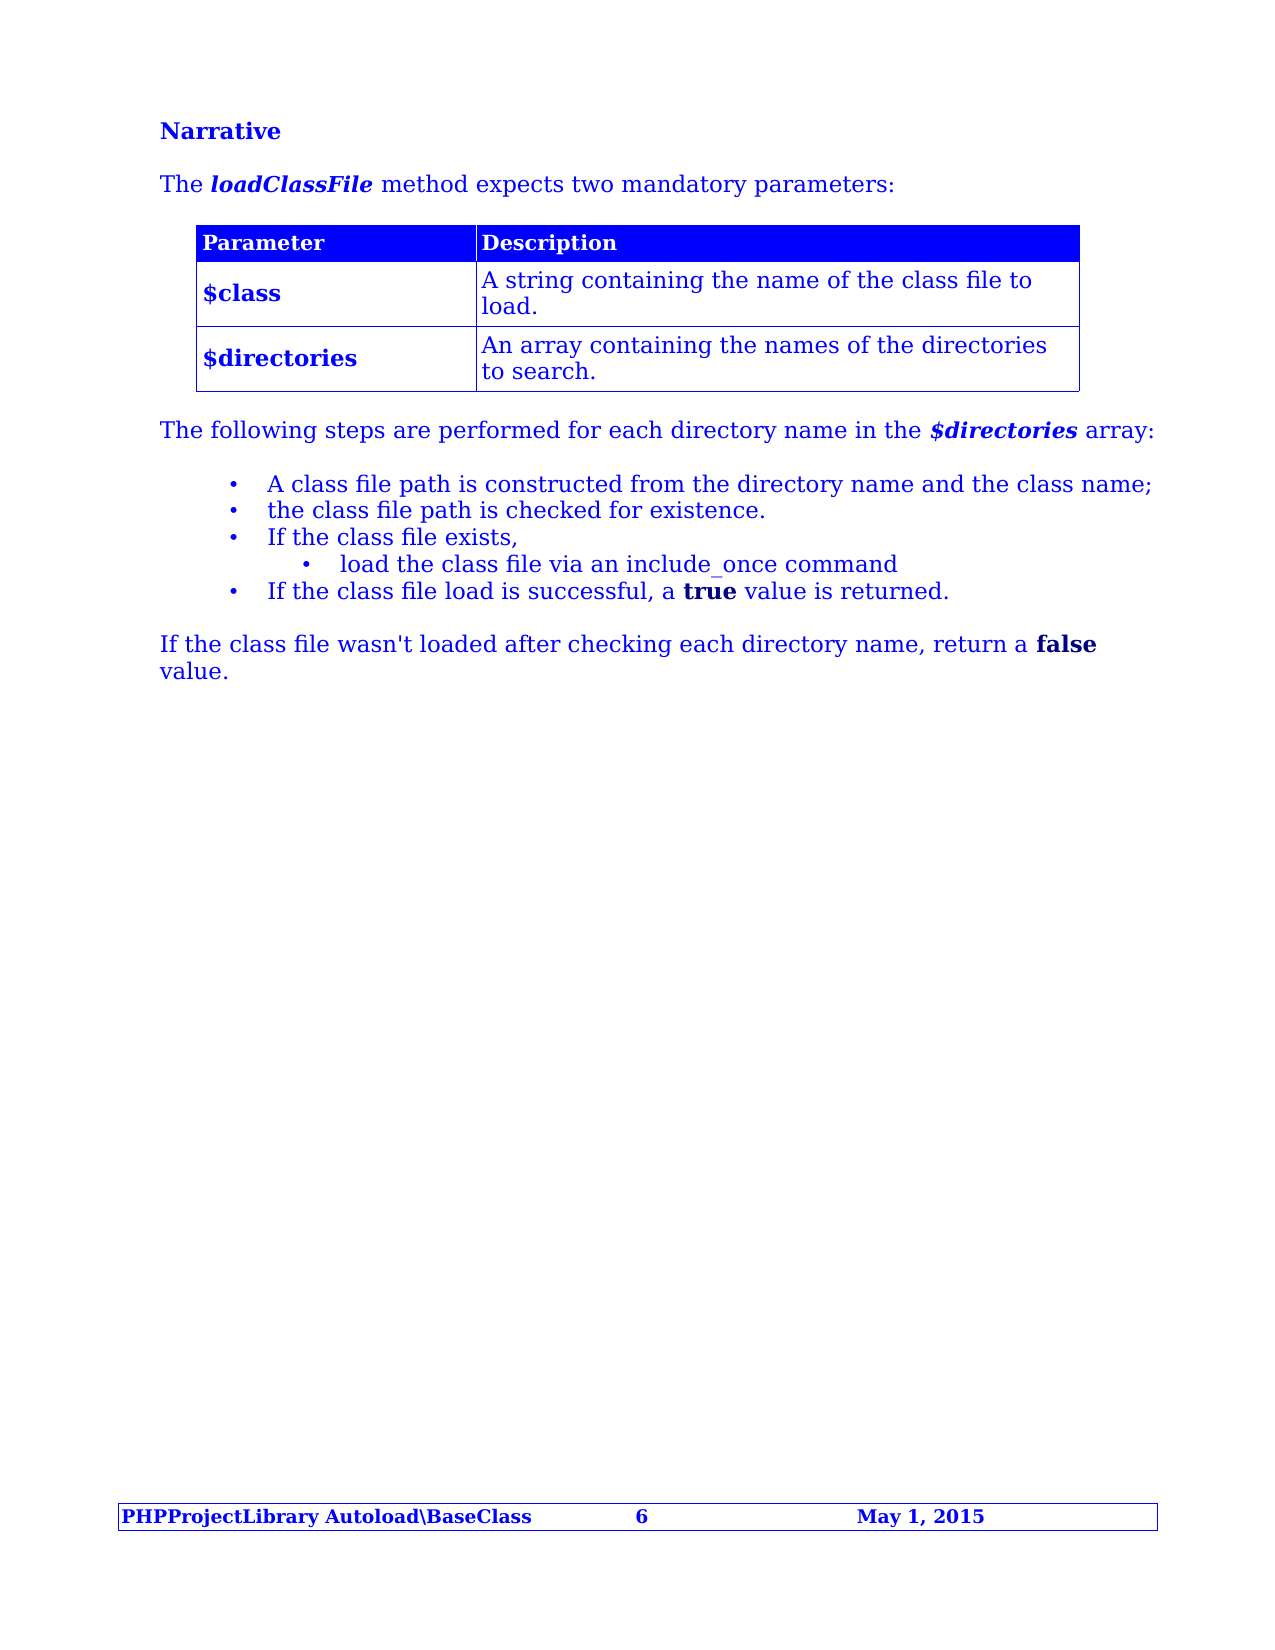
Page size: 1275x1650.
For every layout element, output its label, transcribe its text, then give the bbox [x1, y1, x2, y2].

table_header Description [477, 226, 1079, 261]
text The loadClassFile method expects two mandatory parameters: [159, 172, 1157, 198]
table_cell An array containing the names of the directories to search. [477, 327, 1079, 391]
list A class file path is constructed from the directory name and the class name; [229, 471, 1157, 498]
list the class file path is checked for existence. [229, 498, 1157, 524]
list If the class file load is successful, a true value is returned. [229, 578, 1157, 604]
list load the class file via an include_once command [302, 551, 1157, 578]
text Narrative [159, 118, 1157, 145]
text The following steps are performed for each directory name in the $directories array: [159, 418, 1157, 444]
table_cell $directories [197, 327, 476, 391]
text If the class file wasn't loaded after checking each directory name, return a false value. [159, 631, 1157, 685]
list If the class file exists, [229, 524, 1157, 551]
table_cell $class [197, 262, 476, 326]
table_cell A string containing the name of the class file to load. [477, 262, 1079, 326]
table_header Parameter [197, 226, 476, 261]
